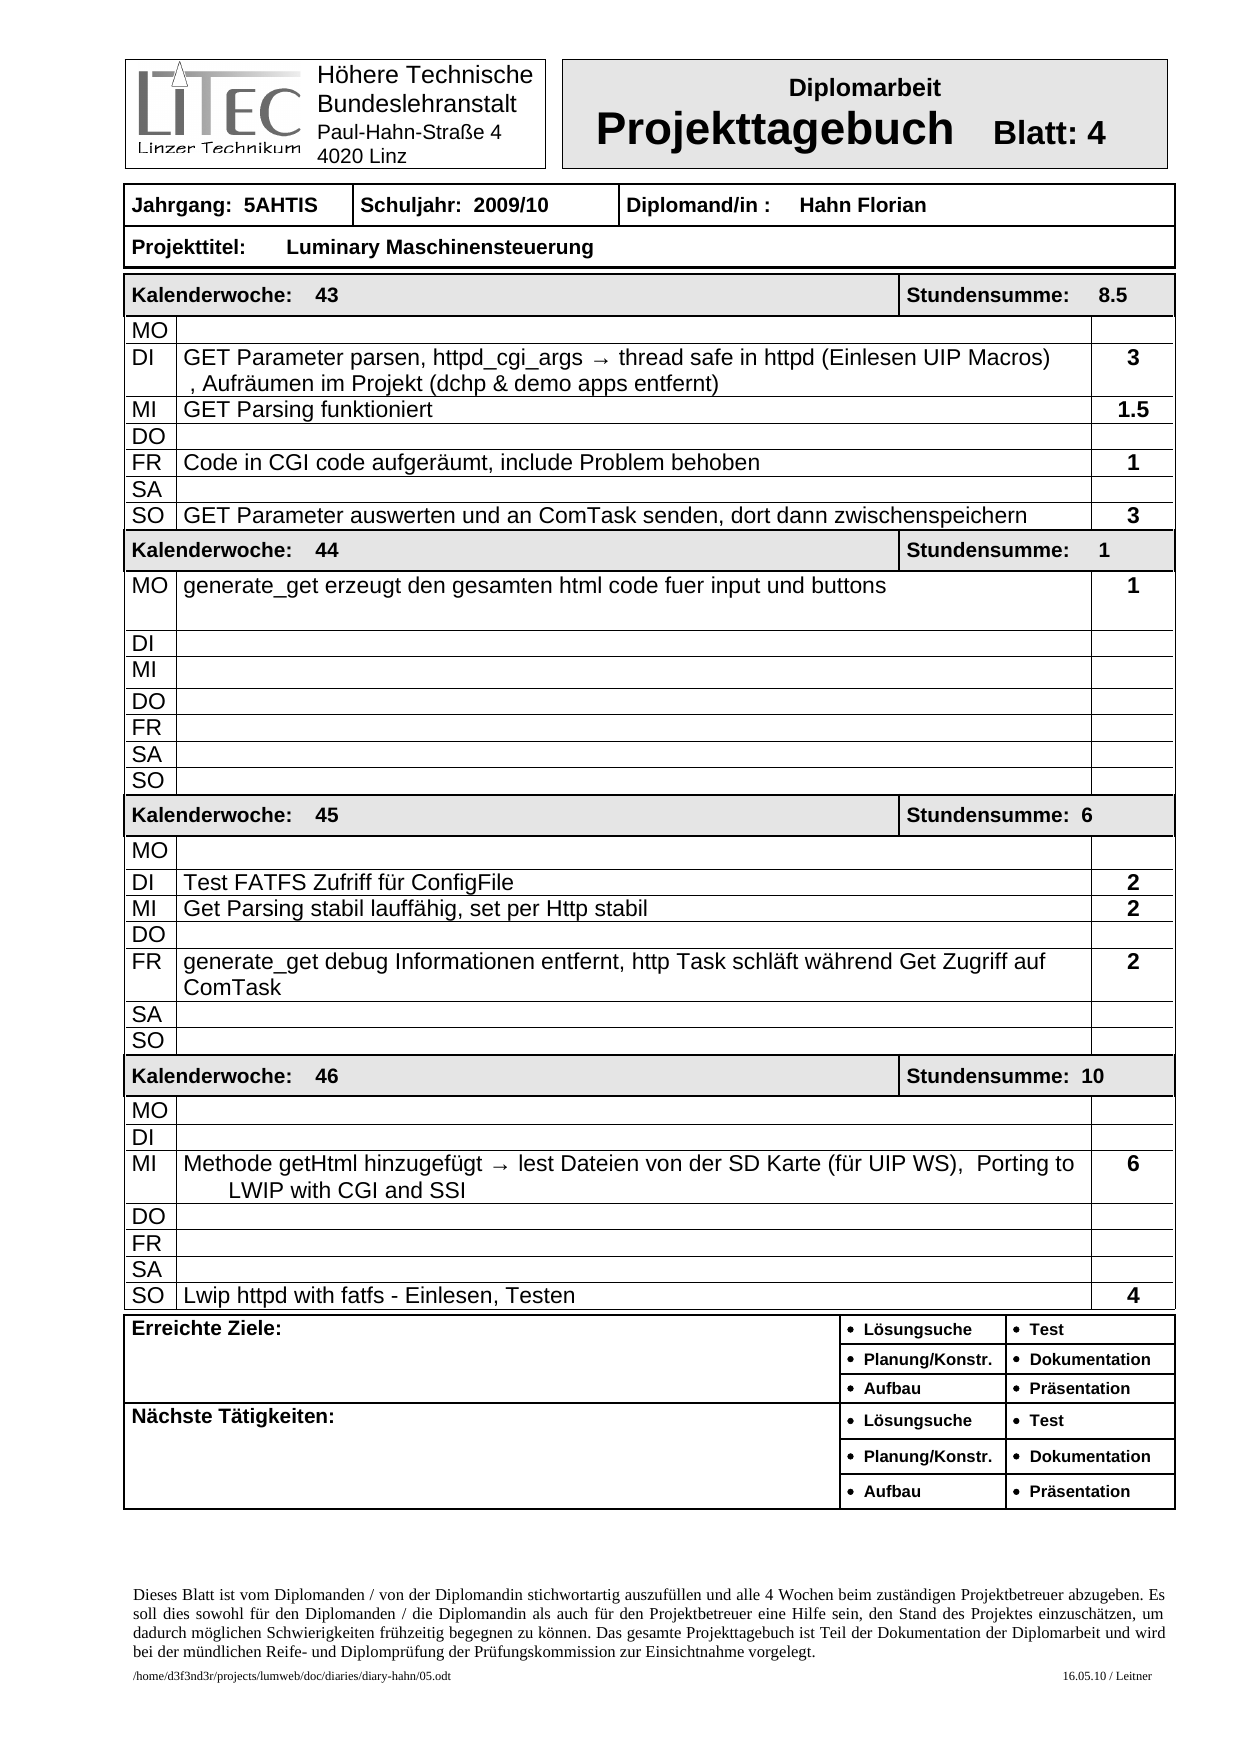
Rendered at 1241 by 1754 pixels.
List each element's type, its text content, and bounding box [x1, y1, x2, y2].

table_cell [177, 1028, 1091, 1053]
table_cell [177, 715, 1091, 741]
table_cell [1092, 1203, 1175, 1229]
table_cell SA [125, 741, 176, 767]
table_cell Kalenderwoche: 46 [125, 1054, 898, 1095]
table_cell 1 [1092, 449, 1175, 476]
table_cell 1 [1092, 570, 1175, 630]
table_cell Test FATFS Zufriff für ConfigFile [177, 870, 1091, 895]
table_cell DI [125, 343, 176, 396]
table_cell [1092, 741, 1175, 767]
table_cell [177, 1230, 1091, 1256]
table_cell 2 [1092, 948, 1175, 1001]
table_cell [1092, 476, 1175, 502]
table_cell SO [125, 1027, 176, 1053]
table_cell MI [125, 1150, 176, 1203]
table_cell DI [125, 1124, 176, 1150]
table_cell Kalenderwoche: 45 [125, 794, 898, 835]
table_cell [1092, 656, 1175, 688]
table_cell  Dokumentation [1007, 1440, 1174, 1473]
table_cell MI [125, 895, 176, 921]
table_cell Nächste Tätigkeiten: [125, 1404, 839, 1508]
table_cell generate_get debug Informationen entfernt, http Task schläft während Get Zugriff auf ComTask [177, 949, 1091, 1001]
table_cell MI [125, 396, 176, 423]
table_cell DO [125, 1203, 176, 1229]
table_cell [177, 1097, 1091, 1124]
table_cell SO [125, 502, 176, 528]
table_cell FR [125, 449, 176, 476]
table_cell generate_get erzeugt den gesamten html code fuer input und buttons [177, 572, 1091, 630]
table_cell FR [125, 1229, 176, 1256]
table_cell Lwip httpd with fatfs - Einlesen, Testen [177, 1283, 1091, 1309]
table_cell [1092, 315, 1175, 343]
table_header  Test [1007, 1316, 1174, 1343]
table_cell [177, 837, 1091, 868]
table_cell Projekttitel: Luminary Maschinensteuerung [125, 227, 1174, 266]
table_cell [1092, 688, 1175, 714]
table_cell GET Parsing funktioniert [177, 397, 1091, 423]
table_header Kalenderwoche: 43 [125, 275, 898, 315]
table_cell SA [125, 1001, 176, 1027]
table_cell [1092, 1256, 1175, 1282]
table_header Stundensumme: 8.5 [900, 275, 1174, 315]
table_cell  Planung/Konstr. [841, 1345, 1005, 1373]
table_cell SA [125, 476, 176, 502]
table_cell [1092, 1124, 1175, 1150]
table_cell 4 [1092, 1282, 1175, 1309]
table_header Erreichte Ziele: [125, 1316, 839, 1402]
table_cell DO [125, 688, 176, 714]
table_cell Stundensumme: 1 [900, 529, 1174, 570]
table_cell MI [125, 656, 176, 688]
table_cell FR [125, 714, 176, 741]
table_cell MO [125, 835, 176, 868]
table_cell 3 [1092, 343, 1175, 396]
table_cell [177, 631, 1091, 656]
table_cell MO [125, 1095, 176, 1124]
table_cell  Präsentation [1007, 1475, 1174, 1508]
table_cell  Lösungsuche [841, 1404, 1005, 1437]
table_cell Code in CGI code aufgeräumt, include Problem behoben [177, 450, 1091, 476]
table_cell [1092, 1229, 1175, 1256]
table_cell Stundensumme: 10 [900, 1054, 1174, 1095]
table_cell FR [125, 948, 176, 1001]
table_cell DI [125, 869, 176, 895]
table_cell [177, 1257, 1091, 1282]
table_cell [177, 922, 1091, 948]
table_cell SA [125, 1256, 176, 1282]
table_cell [1092, 767, 1175, 793]
table_cell Kalenderwoche: 44 [125, 529, 898, 570]
table_cell [1092, 1095, 1175, 1124]
table_cell [177, 689, 1091, 714]
table_cell 2 [1092, 869, 1175, 895]
table_header Jahrgang: 5AHTIS [125, 185, 352, 225]
table_cell [1092, 1027, 1175, 1053]
table_header Diplomand/in : Hahn Florian [620, 185, 1174, 225]
table_cell [1092, 630, 1175, 656]
table_cell [1092, 1001, 1175, 1027]
table_cell [177, 657, 1091, 688]
table_cell 2 [1092, 895, 1175, 921]
table_cell SO [125, 767, 176, 793]
table_cell [177, 1125, 1091, 1150]
table_cell SO [125, 1282, 176, 1309]
table_cell MO [125, 570, 176, 630]
table_cell  Dokumentation [1007, 1345, 1174, 1373]
table_cell GET Parameter auswerten und an ComTask senden, dort dann zwischenspeichern [177, 503, 1091, 528]
table_cell DO [125, 423, 176, 449]
table_cell [177, 768, 1091, 793]
table_cell GET Parameter parsen, httpd_cgi_args → thread safe in httpd (Einlesen UIP Macros) , Aufräumen im Projekt (dchp & demo apps entfernt) [177, 344, 1091, 396]
table_cell Get Parsing stabil lauffähig, set per Http stabil [177, 896, 1091, 921]
table_cell [177, 424, 1091, 449]
table_cell 3 [1092, 502, 1175, 528]
table_cell [1092, 835, 1175, 868]
table_cell Stundensumme: 6 [900, 794, 1174, 835]
table_cell  Test [1007, 1404, 1174, 1437]
table_header  Lösungsuche [841, 1316, 1005, 1343]
table_cell Methode getHtml hinzugefügt → lest Dateien von der SD Karte (für UIP WS), Porting to LWIP with CGI and SSI [177, 1151, 1091, 1203]
table_cell [177, 477, 1091, 502]
table_cell MO [125, 315, 176, 343]
table_cell DI [125, 630, 176, 656]
table_cell [1092, 423, 1175, 449]
table_cell 6 [1092, 1150, 1175, 1203]
table_cell 1,5 [1092, 396, 1175, 423]
table_cell  Aufbau [841, 1375, 1005, 1402]
table_cell DO [125, 921, 176, 948]
table_cell [177, 1002, 1091, 1027]
table_cell  Planung/Konstr. [841, 1440, 1005, 1473]
table_cell  Präsentation [1007, 1375, 1174, 1402]
table_header Schuljahr: 2009/10 [354, 185, 618, 225]
table_cell [177, 742, 1091, 767]
table_cell [1092, 921, 1175, 948]
table_cell [177, 317, 1091, 343]
table_cell [177, 1204, 1091, 1229]
table_cell  Aufbau [841, 1475, 1005, 1508]
table_cell [1092, 714, 1175, 741]
